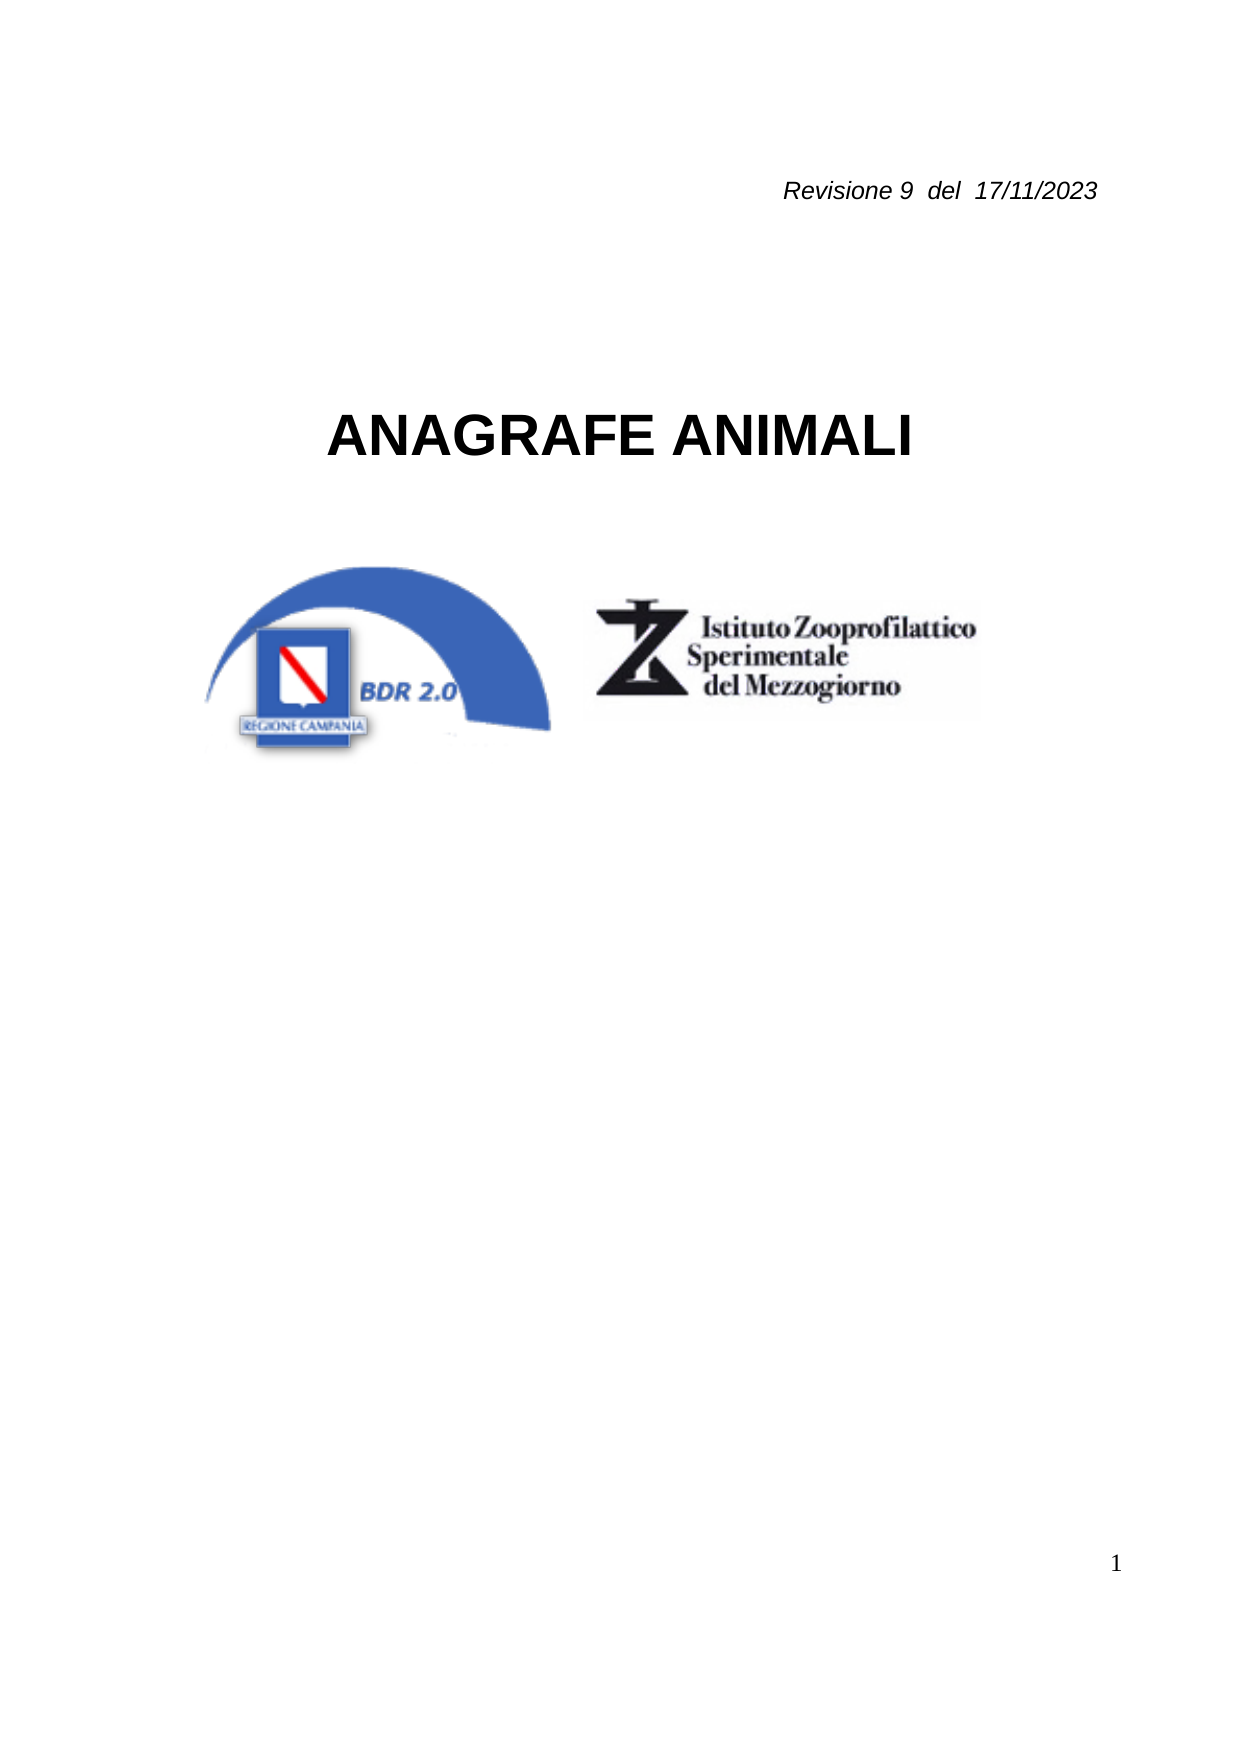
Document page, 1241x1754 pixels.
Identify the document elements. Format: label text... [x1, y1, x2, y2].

picture [203, 566, 1037, 775]
title ANAGRAFE ANIMALI [118, 401, 1122, 468]
text Revisione 9 del 17/11/2023 [118, 176, 1122, 205]
